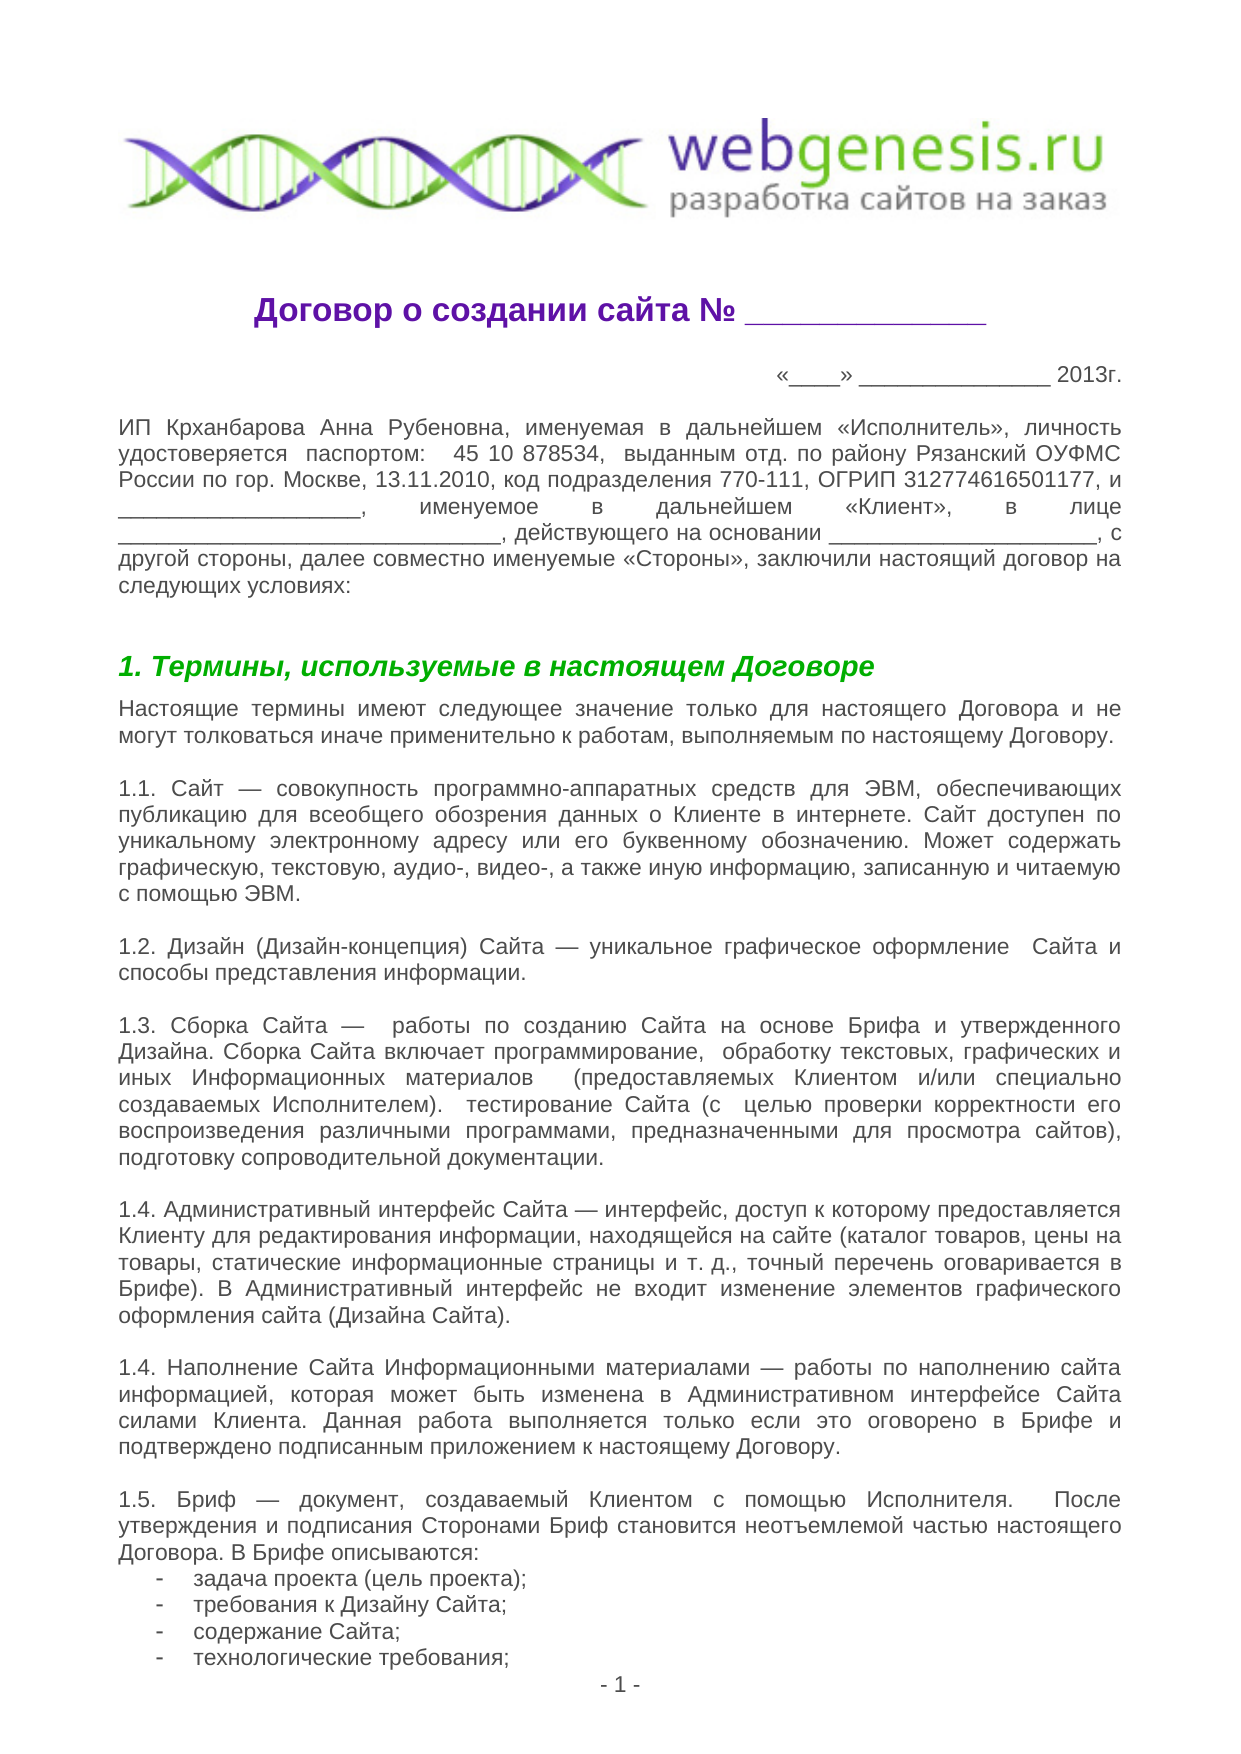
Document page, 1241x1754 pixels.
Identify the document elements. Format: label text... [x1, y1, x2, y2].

text 1.4. Административный интерфейс Сайта — интерфейс, доступ к которому предоставляется Клиенту для редактирования информации, находящейся на сайте (каталог товаров, цены на товары, статические информационные страницы и т. д., точный перечень оговаривается в Брифе). В Административный интерфейс не входит изменение элементов графического оформления сайта (Дизайна Сайта). [118, 1196, 1122, 1328]
text Настоящие термины имеют следующее значение только для настоящего Договора и не могут толковаться иначе применительно к работам, выполняемым по настоящему Договору. [118, 695, 1122, 748]
subtitle 1. Термины, используемые в настоящем Договоре [118, 649, 1122, 683]
text 1.4. Наполнение Сайта Информационными материалами — работы по наполнению сайта информацией, которая может быть изменена в Административном интерфейсе Сайта силами Клиента. Данная работа выполняется только если это оговорено в Брифе и подтверждено подписанным приложением к настоящему Договору. [118, 1354, 1122, 1460]
list содержание Сайта; [156, 1618, 1122, 1644]
text ИП Крханбарова Анна Рубеновна, именуемая в дальнейшем «Исполнитель», личность удостоверяется паспортом: 45 10 878534, выданным отд. по району Рязанский ОУФМС России по гор. Москве, 13.11.2010, код подразделения 770-111, ОГРИП 312774616501177, и ___________________, именуемое в дальнейшем «Клиент», в лице ______________________________, действующего на основании _____________________, с другой стороны, далее совместно именуемые «Стороны», заключили настоящий договор на следующих условиях: [118, 413, 1122, 598]
text 1.2. Дизайн (Дизайн-концепция) Сайта — уникальное графическое оформление Сайта и способы представления информации. [118, 933, 1122, 985]
text 1.1. Сайт — совокупность программно-аппаратных средств для ЭВМ, обеспечивающих публикацию для всеобщего обозрения данных о Клиенте в интернете. Сайт доступен по уникальному электронному адресу или его буквенному обозначению. Может содержать графическую, текстовую, аудио-, видео-, а также иную информацию, записанную и читаемую с помощью ЭВМ. [118, 774, 1122, 906]
subtitle Договор о создании сайта № _____________ [118, 290, 1122, 328]
text 1.3. Сборка Сайта — работы по созданию Сайта на основе Брифа и утвержденного Дизайна. Сборка Сайта включает программирование, обработку текстовых, графических и иных Информационных материалов (предоставляемых Клиентом и/или специально создаваемых Исполнителем). тестирование Сайта (с целью проверки корректности его воспроизведения различными программами, предназначенными для просмотра сайтов), подготовку сопроводительной документации. [118, 1012, 1122, 1170]
text 1.5. Бриф — документ, создаваемый Клиентом с помощью Исполнителя. После утверждения и подписания Сторонами Бриф становится неотъемлемой частью настоящего Договора. В Брифе описываются: [118, 1486, 1122, 1565]
picture [118, 118, 1123, 227]
list задача проекта (цель проекта); [156, 1565, 1122, 1591]
list требования к Дизайну Сайта; [156, 1591, 1122, 1618]
text «____» _______________ 2013г. [118, 361, 1122, 387]
list технологические требования; [156, 1644, 1122, 1671]
